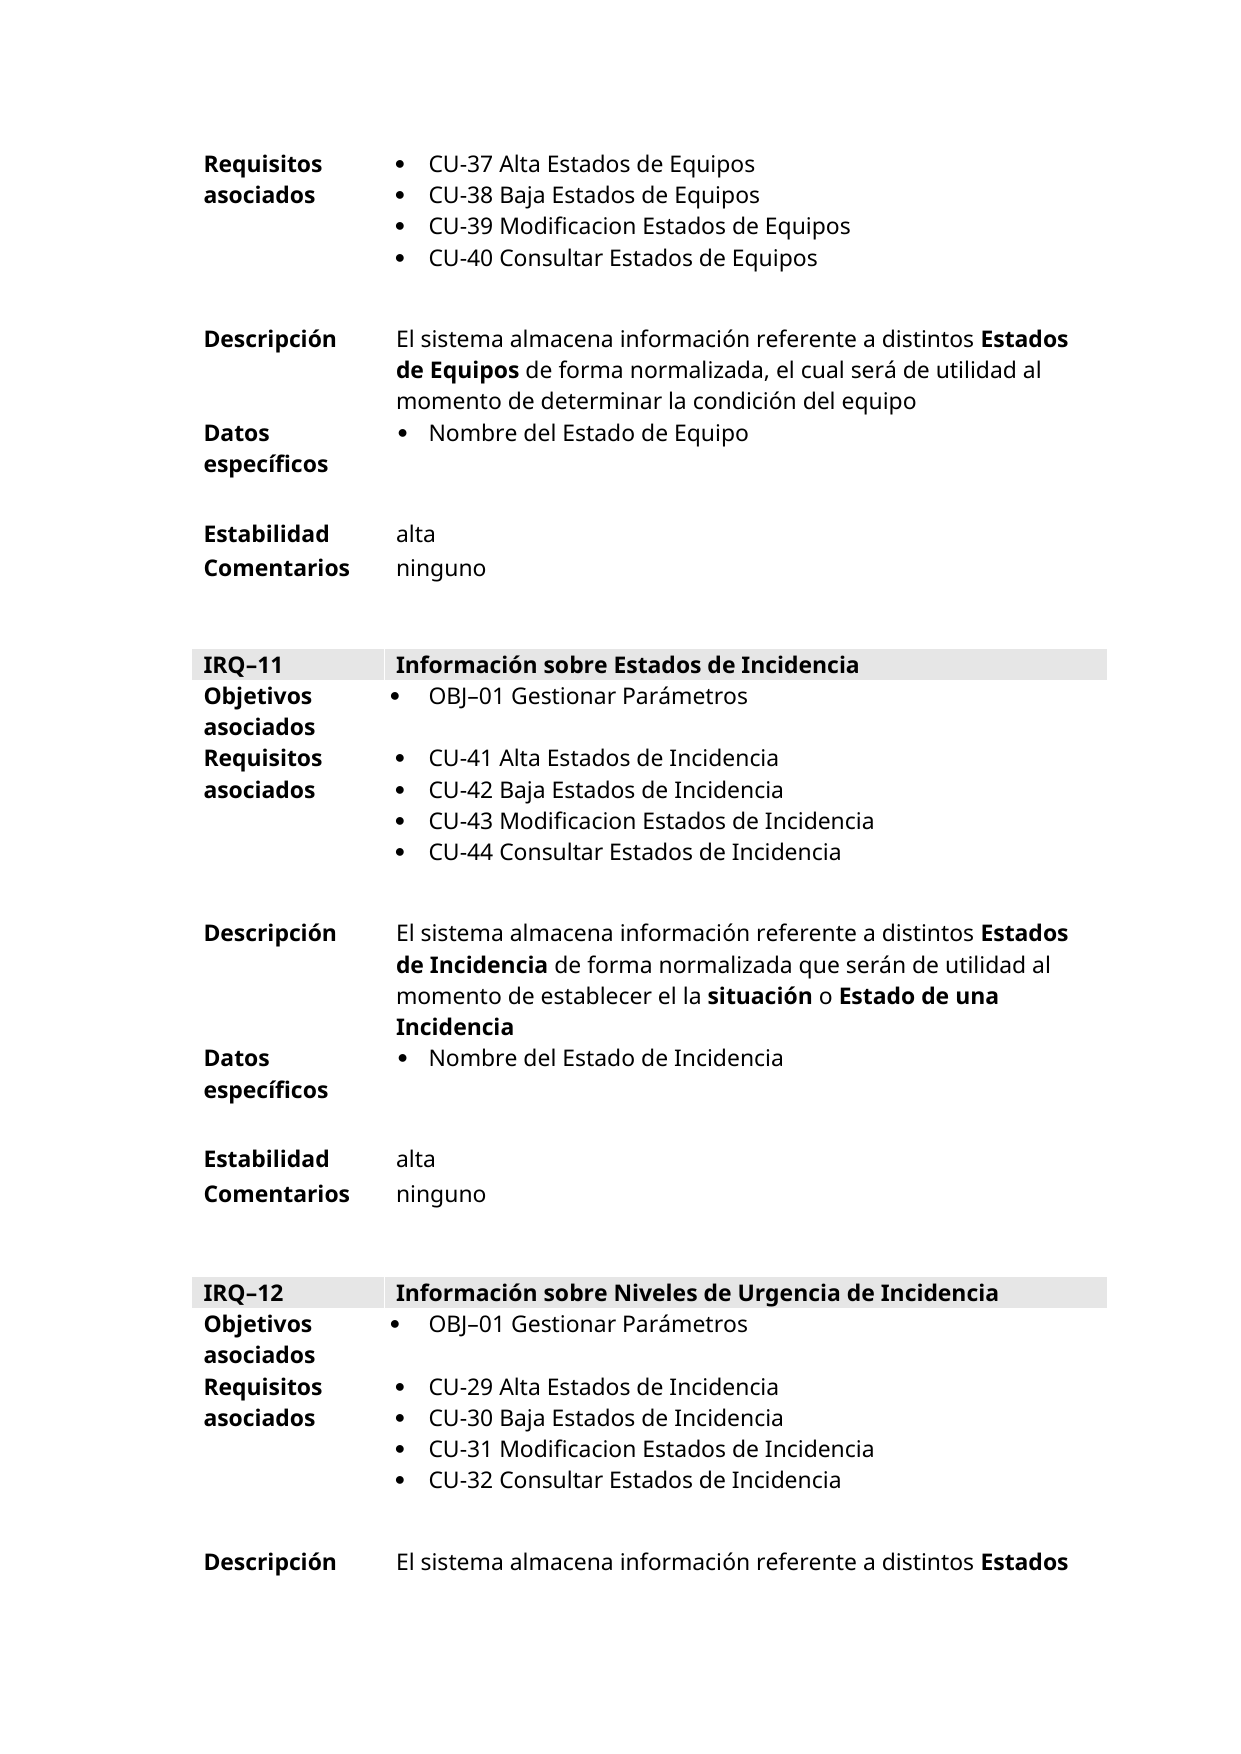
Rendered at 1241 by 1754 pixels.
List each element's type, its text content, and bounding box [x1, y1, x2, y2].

table_cell Objetivos asociados [192, 1308, 384, 1371]
table_cell CU-41 Alta Estados de Incidencia CU-42 Baja Estados de Incidencia CU-43 Modificacion Estados de Incidencia CU-44 Consultar Estados de Incidencia [385, 743, 1107, 917]
table_header Información sobre Estados de Incidencia [385, 649, 1107, 680]
table_cell alta [385, 518, 589, 549]
table_cell CU-37 Alta Estados de Equipos CU-38 Baja Estados de Equipos CU-39 Modificacion Estados de Equipos CU-40 Consultar Estados de Equipos [385, 148, 1107, 323]
table_cell OBJ–01 Gestionar Parámetros [385, 680, 1107, 742]
table_cell Nombre del Estado de Equipo [385, 416, 1107, 517]
table_header IRQ–12 [192, 1277, 384, 1308]
table_header Información sobre Niveles de Urgencia de Incidencia [385, 1277, 1107, 1308]
table_cell Comentarios [192, 549, 384, 586]
table_cell Requisitos asociados [192, 743, 384, 917]
table_cell Descripción [192, 918, 384, 1042]
table_header IRQ–11 [192, 649, 384, 680]
table_cell Comentarios [192, 1175, 384, 1212]
table_cell Descripción [192, 323, 384, 416]
table_cell Estabilidad [192, 518, 384, 549]
table_cell Datos específicos [192, 1043, 384, 1105]
table_cell Nombre del Estado de Incidencia [385, 1043, 1107, 1143]
table_cell [192, 479, 384, 517]
table_cell [590, 1144, 1107, 1175]
table_cell El sistema almacena información referente a distintos Estados [385, 1546, 1107, 1602]
table_cell alta [385, 1144, 589, 1175]
table_cell El sistema almacena información referente a distintos Estados de Incidencia de forma normalizada que serán de utilidad al momento de establecer el la situación o Estado de una Incidencia [385, 918, 1107, 1042]
table_cell Requisitos asociados [192, 1371, 384, 1546]
table_cell [590, 518, 1107, 549]
table_cell Estabilidad [192, 1144, 384, 1175]
table_cell CU-29 Alta Estados de Incidencia CU-30 Baja Estados de Incidencia CU-31 Modificacion Estados de Incidencia CU-32 Consultar Estados de Incidencia [385, 1371, 1107, 1546]
table_cell ninguno [385, 549, 1107, 586]
table_cell Objetivos asociados [192, 680, 384, 742]
table_cell Datos específicos [192, 416, 384, 479]
table_cell [192, 1105, 384, 1143]
table_cell Requisitos asociados [192, 148, 384, 323]
table_cell El sistema almacena información referente a distintos Estados de Equipos de forma normalizada, el cual será de utilidad al momento de determinar la condición del equipo [385, 323, 1107, 416]
table_cell Descripción [192, 1546, 384, 1602]
table_cell ninguno [385, 1175, 1107, 1212]
table_cell OBJ–01 Gestionar Parámetros [385, 1308, 1107, 1371]
